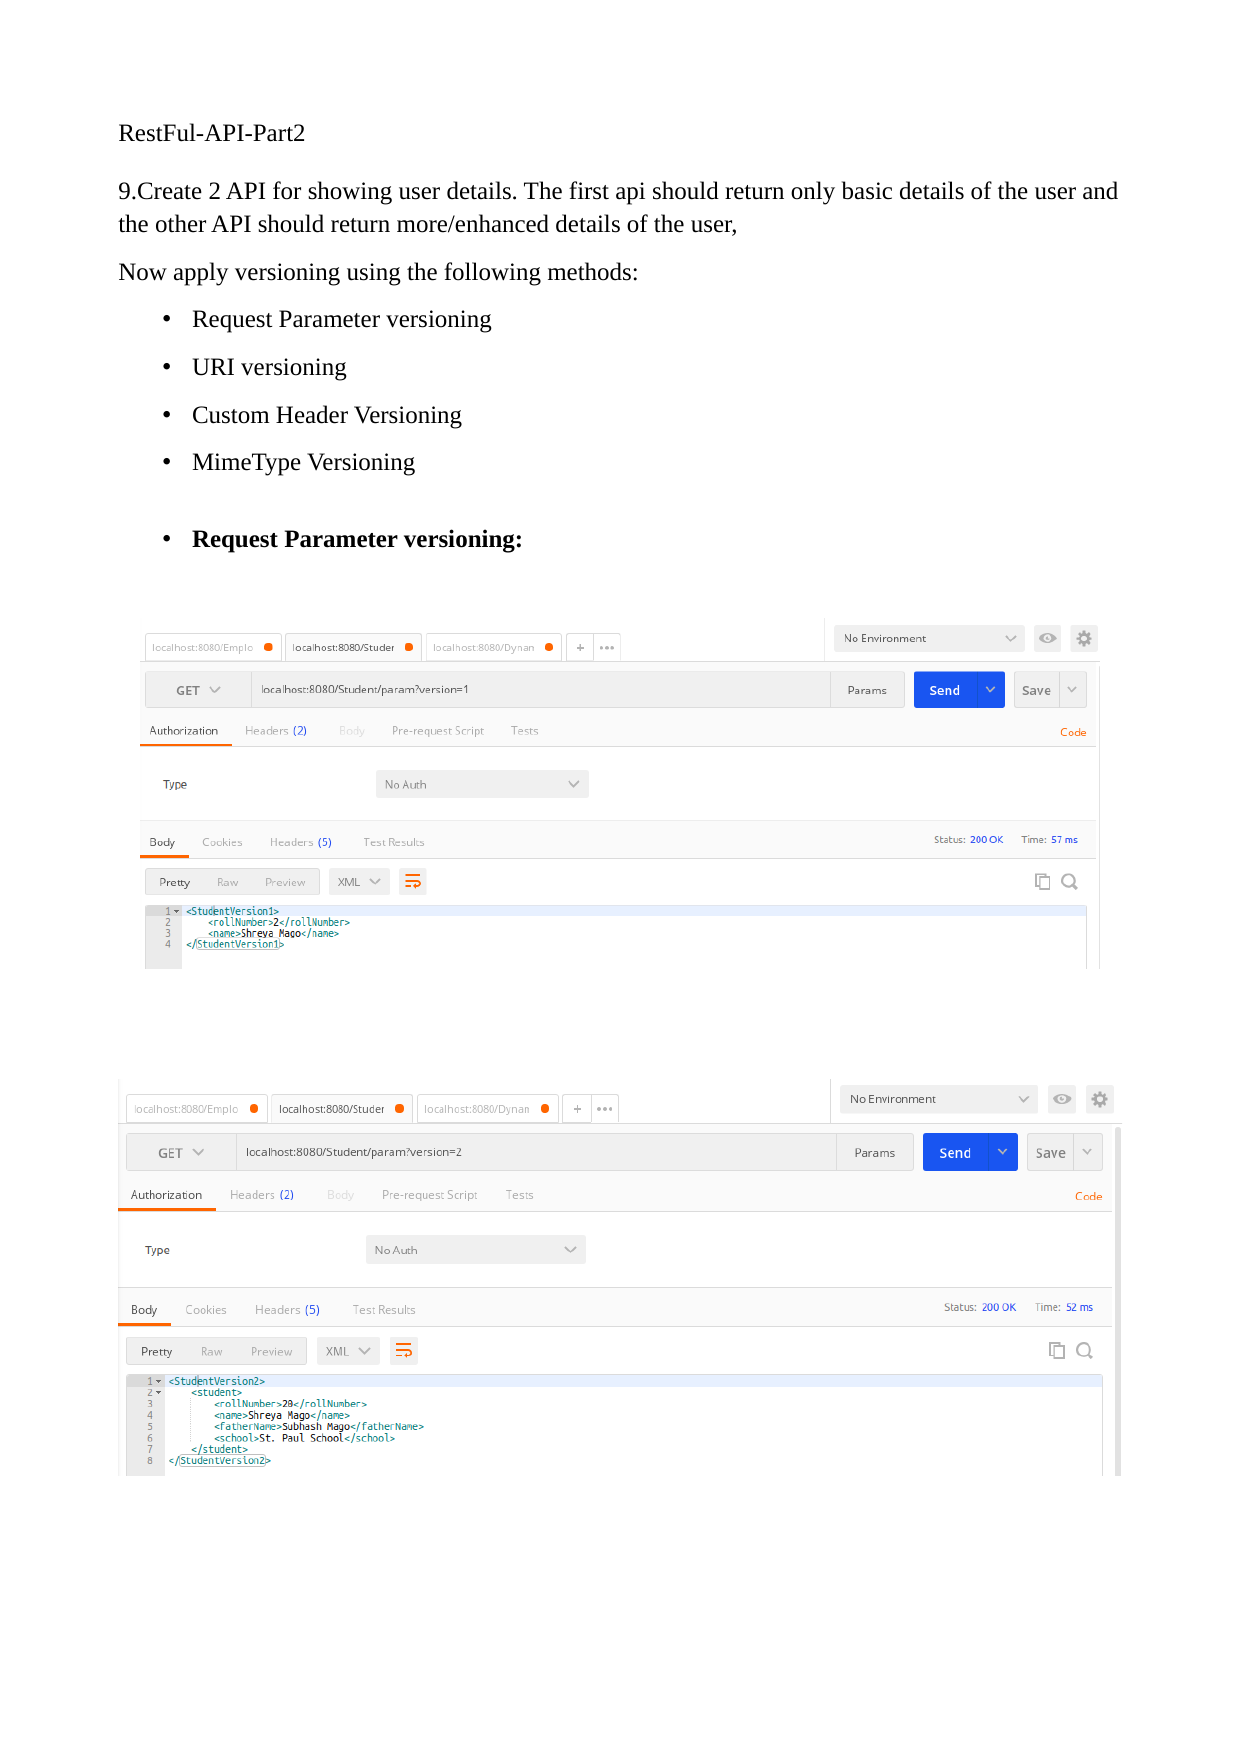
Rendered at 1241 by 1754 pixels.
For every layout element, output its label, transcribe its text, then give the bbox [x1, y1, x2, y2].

picture [118, 1079, 1123, 1476]
text 9.Create 2 API for showing user details. The first api should return only basic details of the user and the other API should return more/enhanced details of the user, [118, 176, 1122, 238]
list Request Parameter versioning [162, 304, 1122, 333]
text Now apply versioning using the following methods: [118, 257, 1122, 286]
list Request Parameter versioning: [162, 524, 1122, 552]
list Custom Header Versioning [162, 400, 1122, 428]
list MimeType Versioning [162, 447, 1122, 476]
picture [140, 618, 1100, 969]
list URI versioning [162, 352, 1122, 381]
